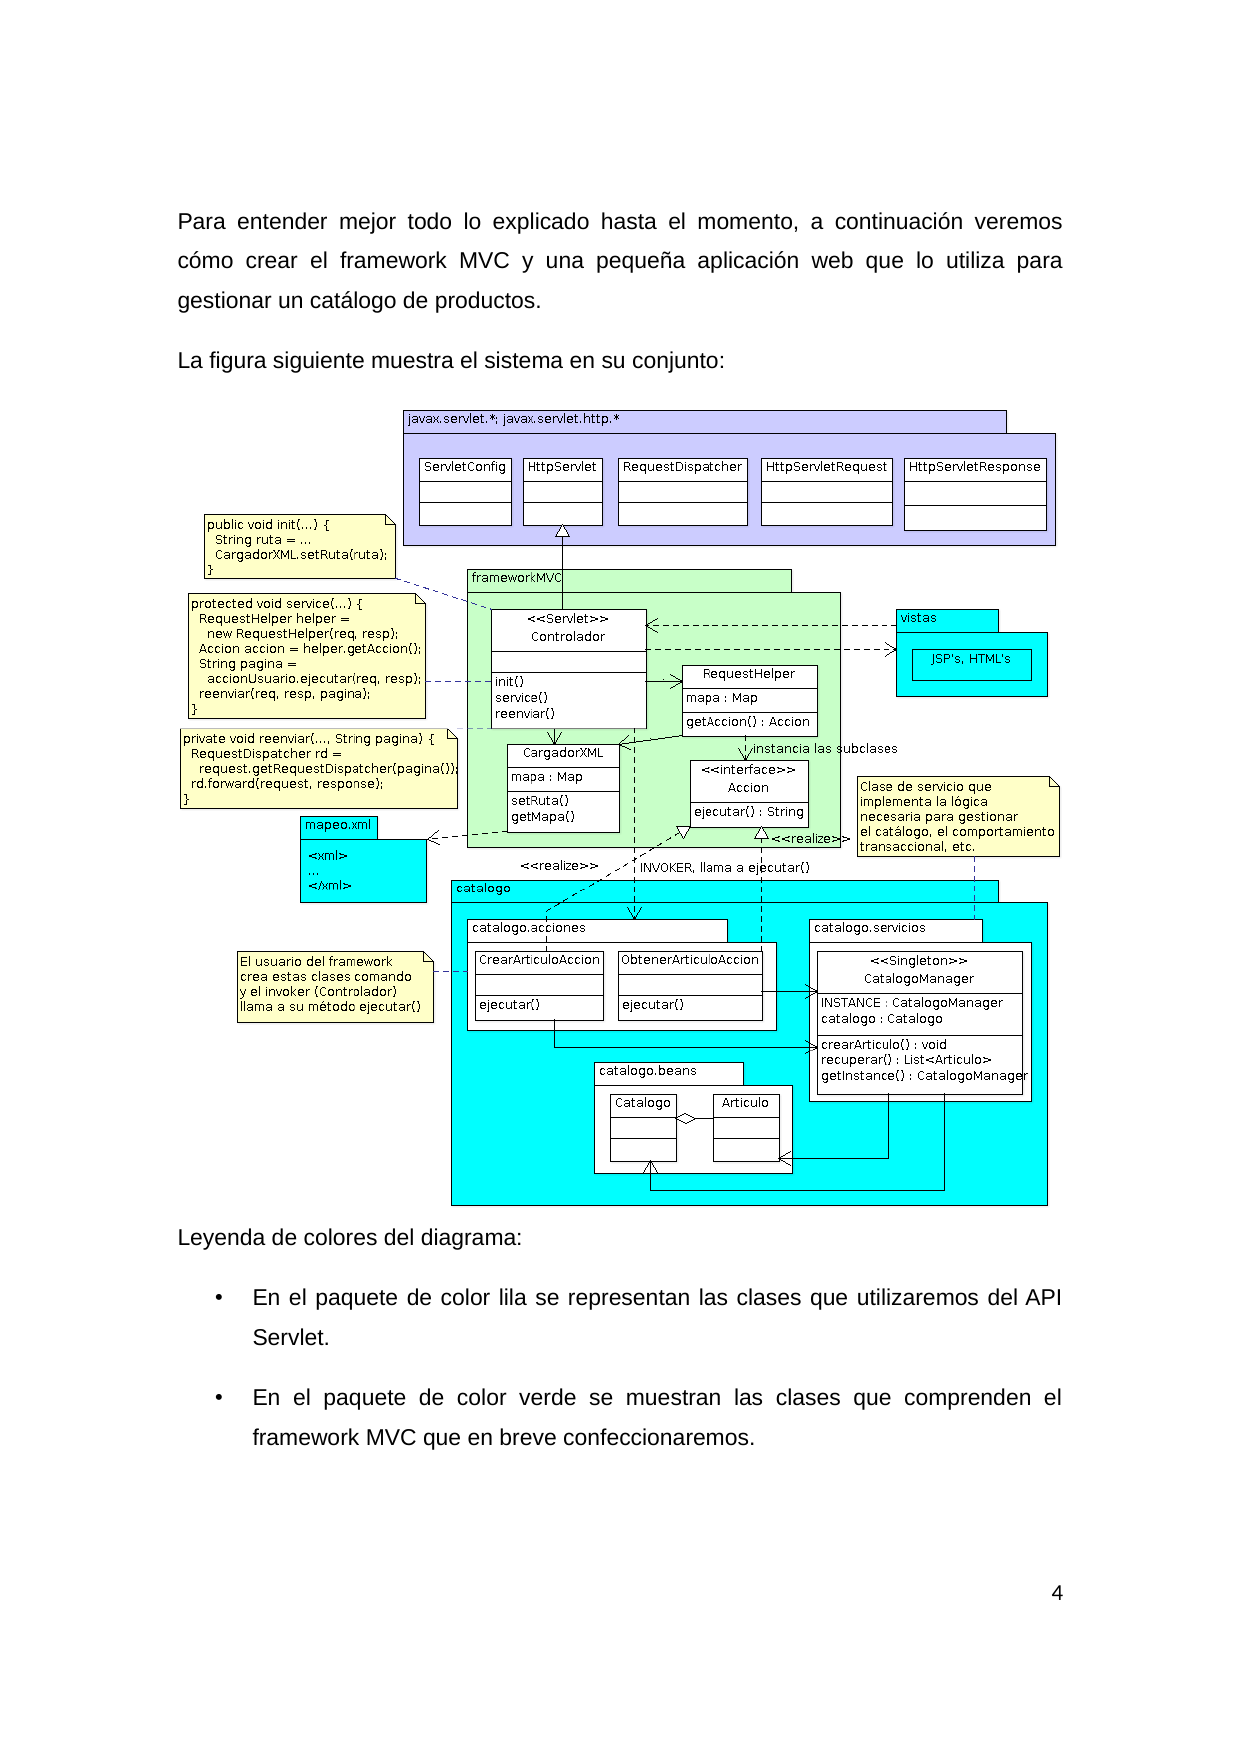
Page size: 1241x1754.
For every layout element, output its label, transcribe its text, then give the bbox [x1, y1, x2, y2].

text La figura siguiente muestra el sistema en su conjunto: [177, 347, 1063, 373]
list En el paquete de color verde se muestran las clases que comprenden el framework MVC que en breve confeccionaremos. [215, 1384, 1063, 1450]
text Leyenda de colores del diagrama: [177, 1211, 1063, 1250]
picture [177, 407, 1063, 1211]
text Para entender mejor todo lo explicado hasta el momento, a continuación veremos cómo crear el framework MVC y una pequeña aplicación web que lo utiliza para gestionar un catálogo de productos. [177, 208, 1063, 313]
list En el paquete de color lila se representan las clases que utilizaremos del API Servlet. [215, 1284, 1063, 1350]
